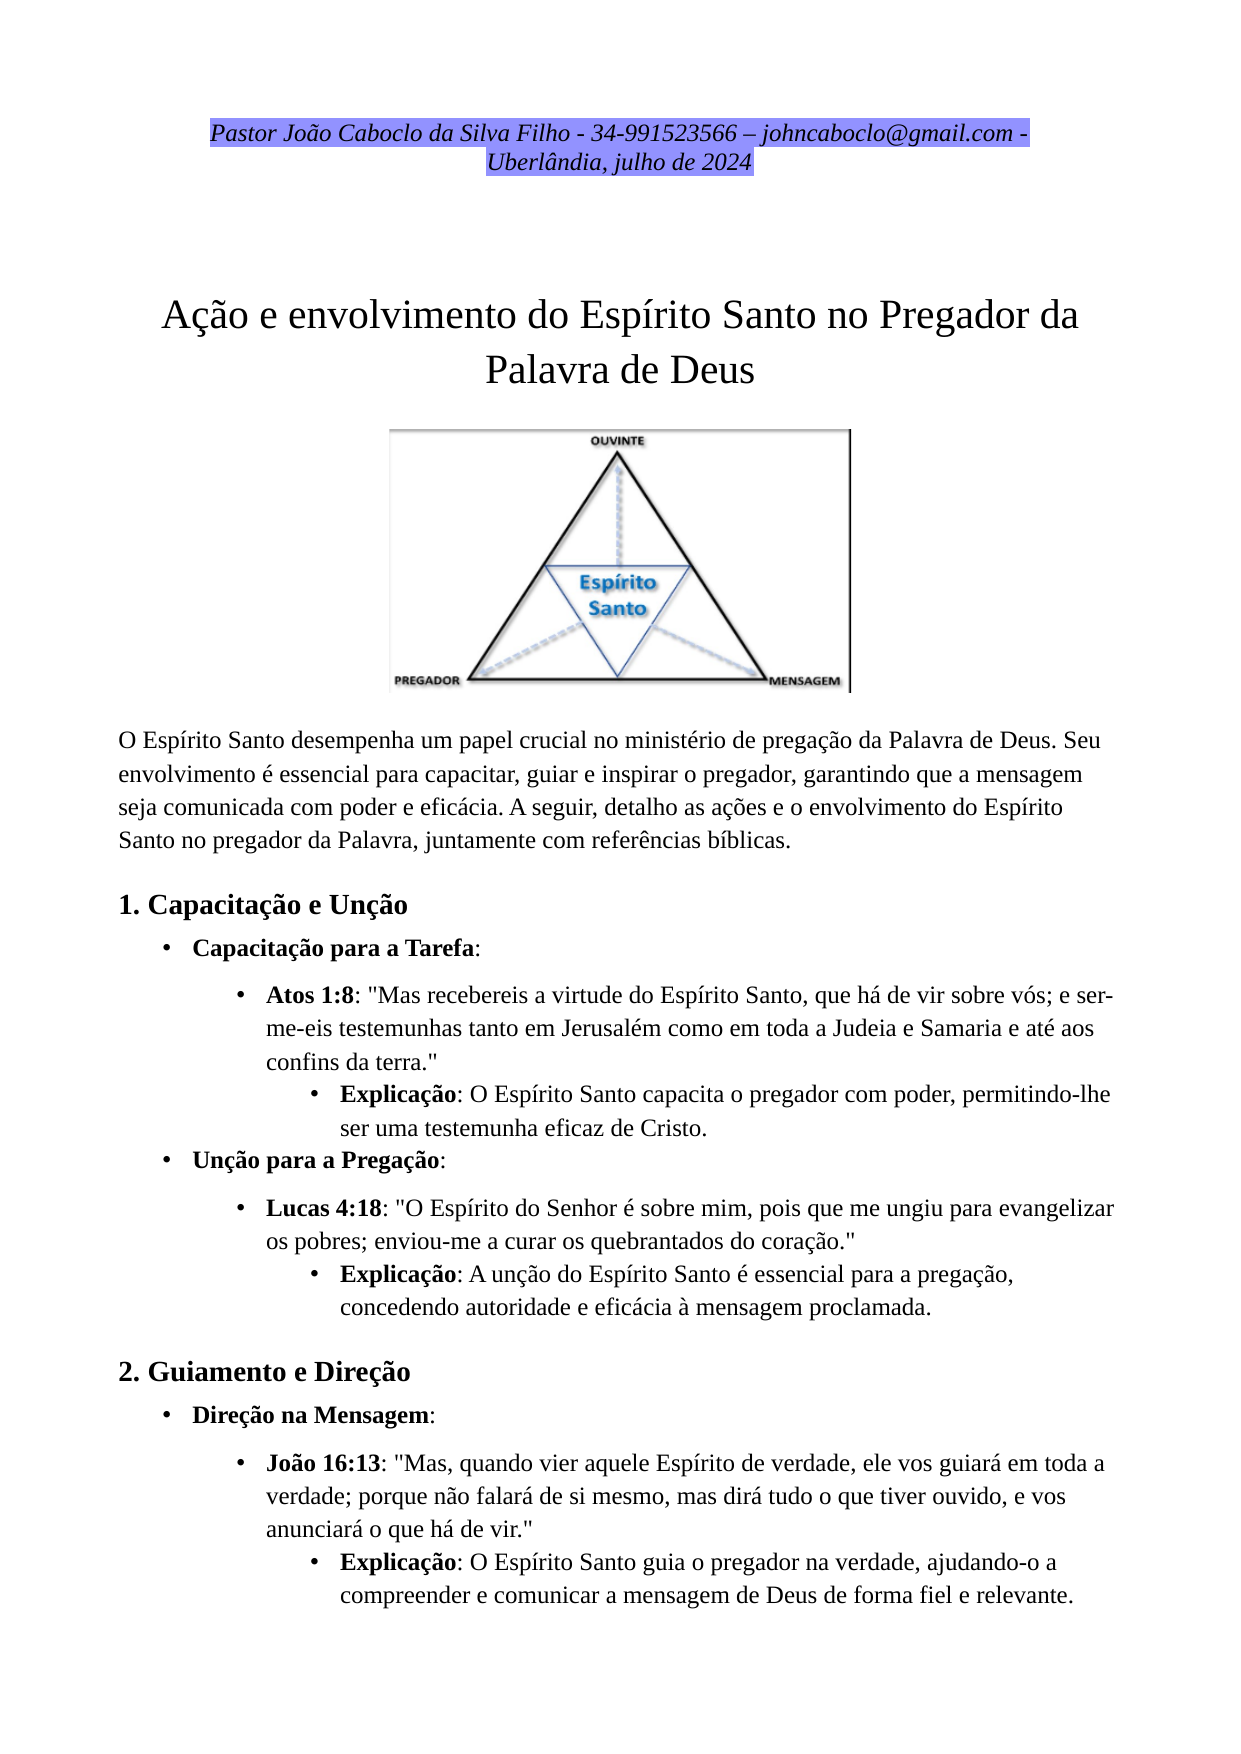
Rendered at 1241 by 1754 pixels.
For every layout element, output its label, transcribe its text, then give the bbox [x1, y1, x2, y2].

text O Espírito Santo desempenha um papel crucial no ministério de pregação da Palavra de Deus. Seu envolvimento é essencial para capacitar, guiar e inspirar o pregador, garantindo que a mensagem seja comunicada com poder e eficácia. A seguir, detalho as ações e o envolvimento do Espírito Santo no pregador da Palavra, juntamente com referências bíblicas. [118, 726, 1122, 853]
list Lucas 4:18: "O Espírito do Senhor é sobre mim, pois que me ungiu para evangelizar os pobres; enviou-me a curar os quebrantados do coração." [236, 1193, 1122, 1255]
list Explicação: O Espírito Santo guia o pregador na verdade, ajudando-o a compreender e comunicar a mensagem de Deus de forma fiel e relevante. [310, 1547, 1122, 1609]
subtitle 1. Capacitação e Unção [118, 887, 1122, 920]
text Ação e envolvimento do Espírito Santo no Pregador da Palavra de Deus [118, 290, 1122, 393]
list Atos 1:8: "Mas recebereis a virtude do Espírito Santo, que há de vir sobre vós; e ser-me-eis testemunhas tanto em Jerusalém como em toda a Judeia e Samaria e até aos confins da terra." [236, 981, 1122, 1075]
subtitle 2. Guiamento e Direção [118, 1354, 1122, 1388]
list João 16:13: "Mas, quando vier aquele Espírito de verdade, ele vos guiará em toda a verdade; porque não falará de si mesmo, mas dirá tudo o que tiver ouvido, e vos anunciará o que há de vir." [236, 1448, 1122, 1543]
list Capacitação para a Tarefa: [162, 933, 1122, 962]
list Direção na Mensagem: [162, 1401, 1122, 1429]
list Explicação: O Espírito Santo capacita o pregador com poder, permitindo-lhe ser uma testemunha eficaz de Cristo. [310, 1079, 1122, 1141]
picture [389, 429, 852, 693]
list Unção para a Pregação: [162, 1146, 1122, 1174]
list Explicação: A unção do Espírito Santo é essencial para a pregação, concedendo autoridade e eficácia à mensagem proclamada. [310, 1259, 1122, 1321]
